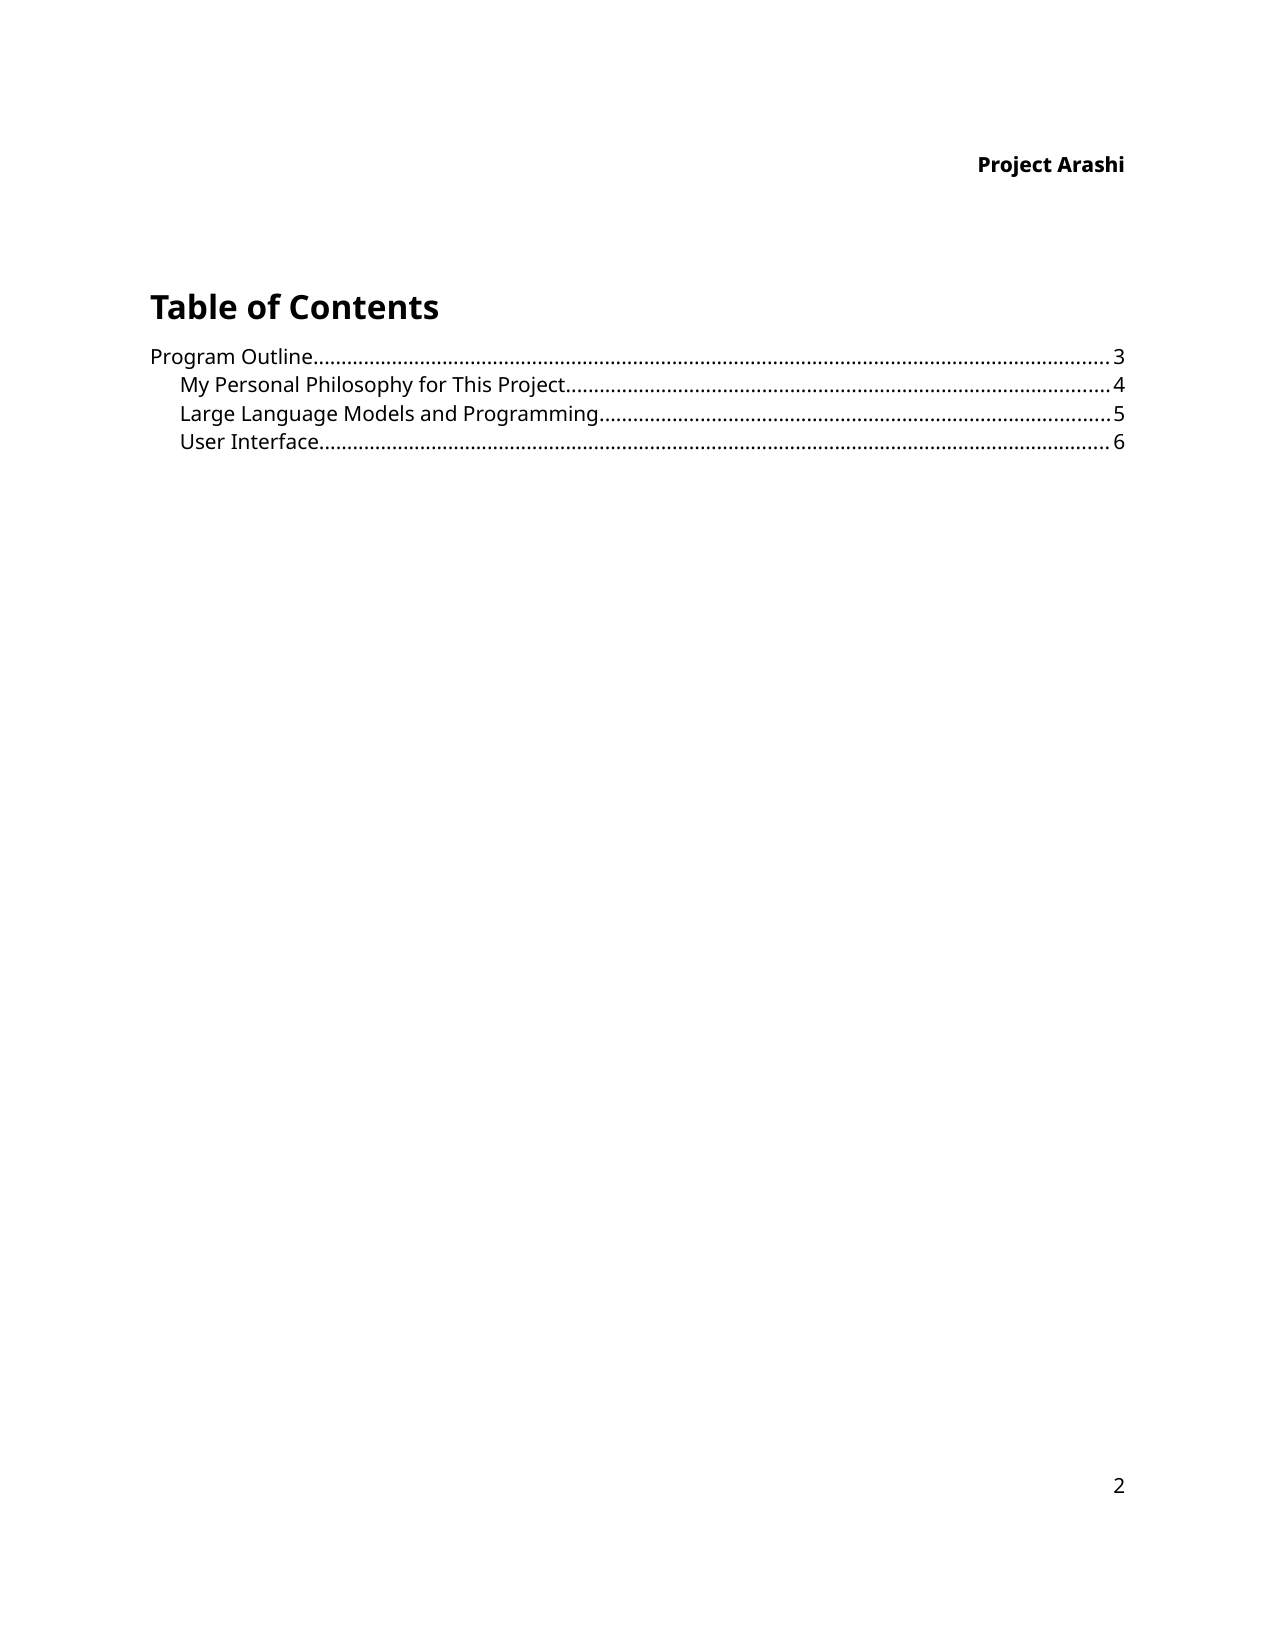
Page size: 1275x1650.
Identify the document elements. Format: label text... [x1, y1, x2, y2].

subtitle Table of Contents [150, 284, 1125, 329]
text My Personal Philosophy for This Project 4 [179, 370, 1125, 399]
text Program Outline 3 [150, 342, 1125, 370]
text User Interface 6 [179, 427, 1125, 456]
text Large Language Models and Programming 5 [179, 399, 1125, 427]
